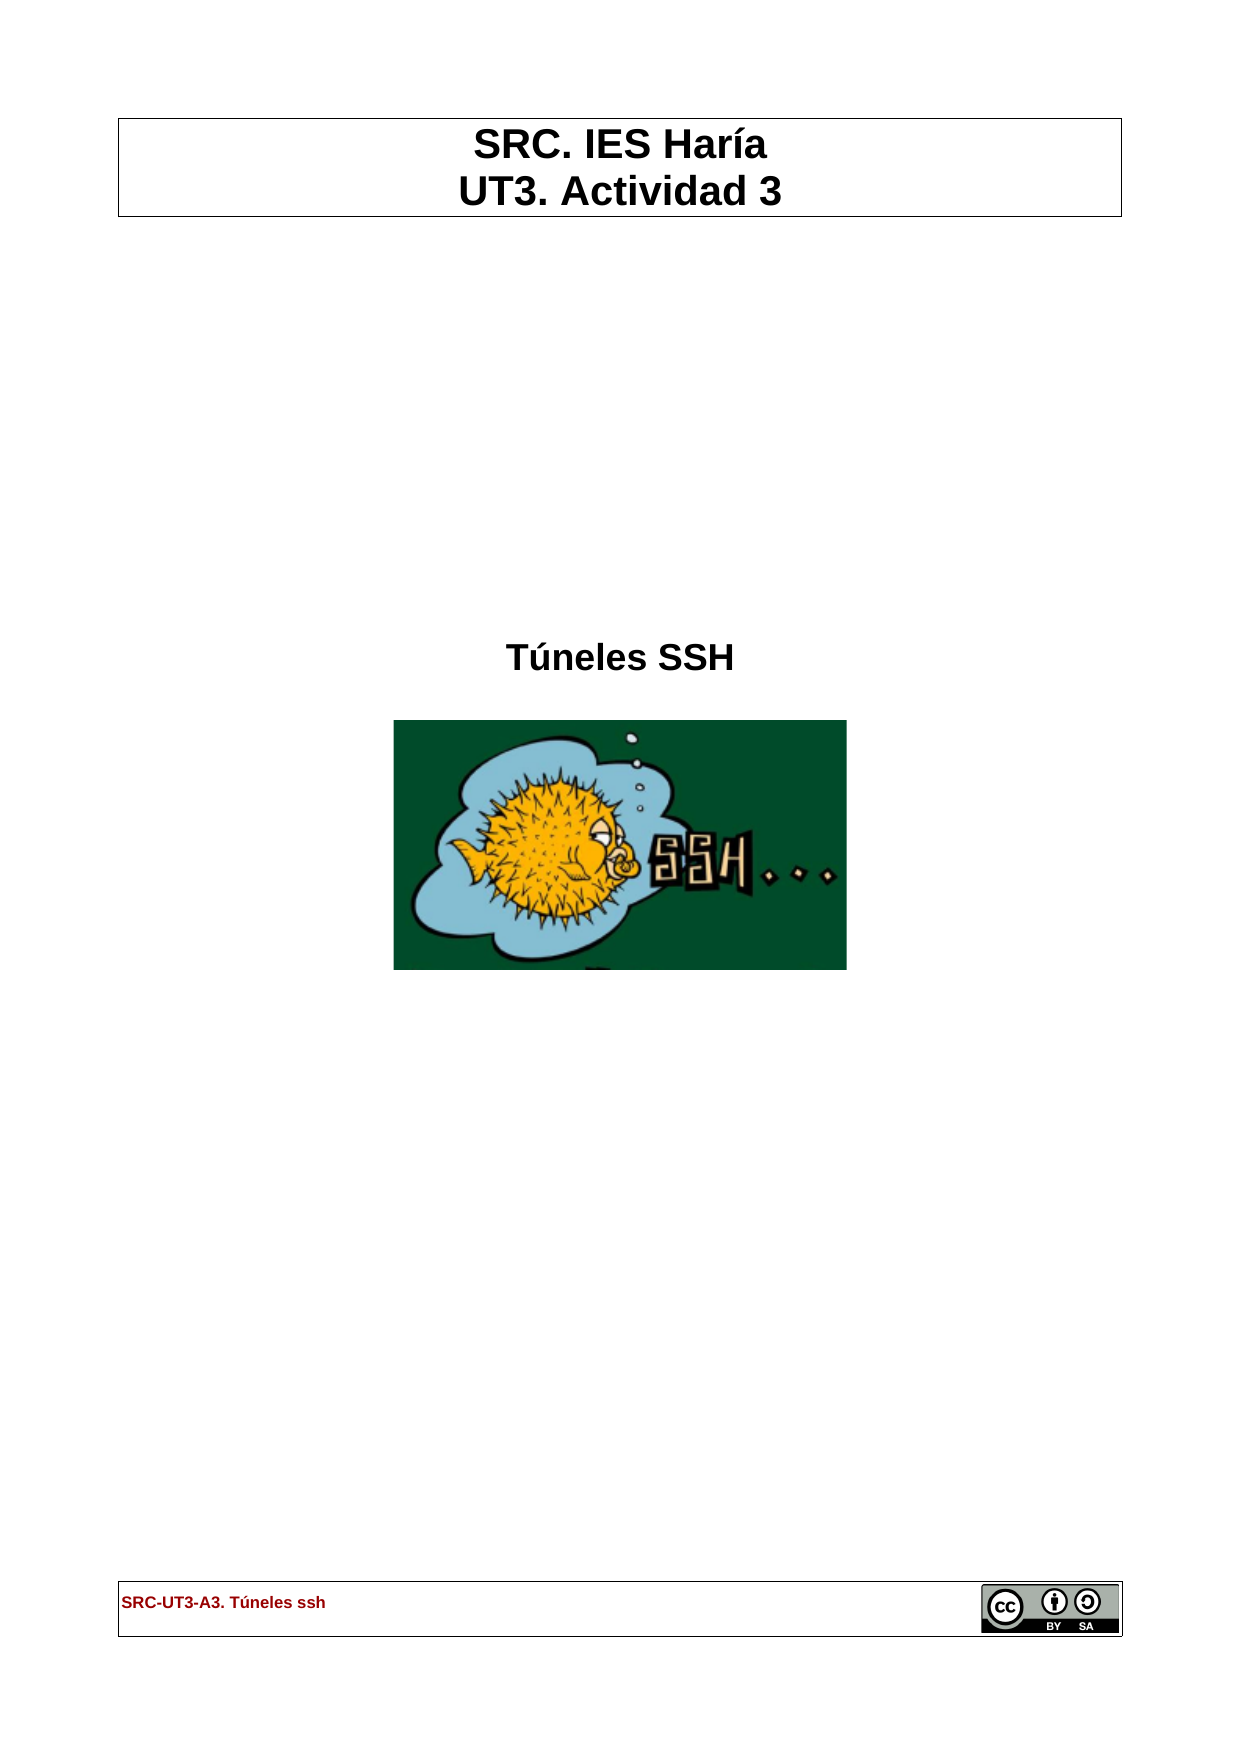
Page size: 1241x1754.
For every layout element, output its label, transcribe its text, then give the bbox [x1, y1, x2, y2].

picture [393, 720, 847, 970]
subtitle Túneles SSH [118, 636, 1122, 678]
text SRC. IES Haría [119, 119, 1121, 165]
picture [981, 1584, 1119, 1633]
text UT3. Actividad 3 [119, 165, 1121, 216]
